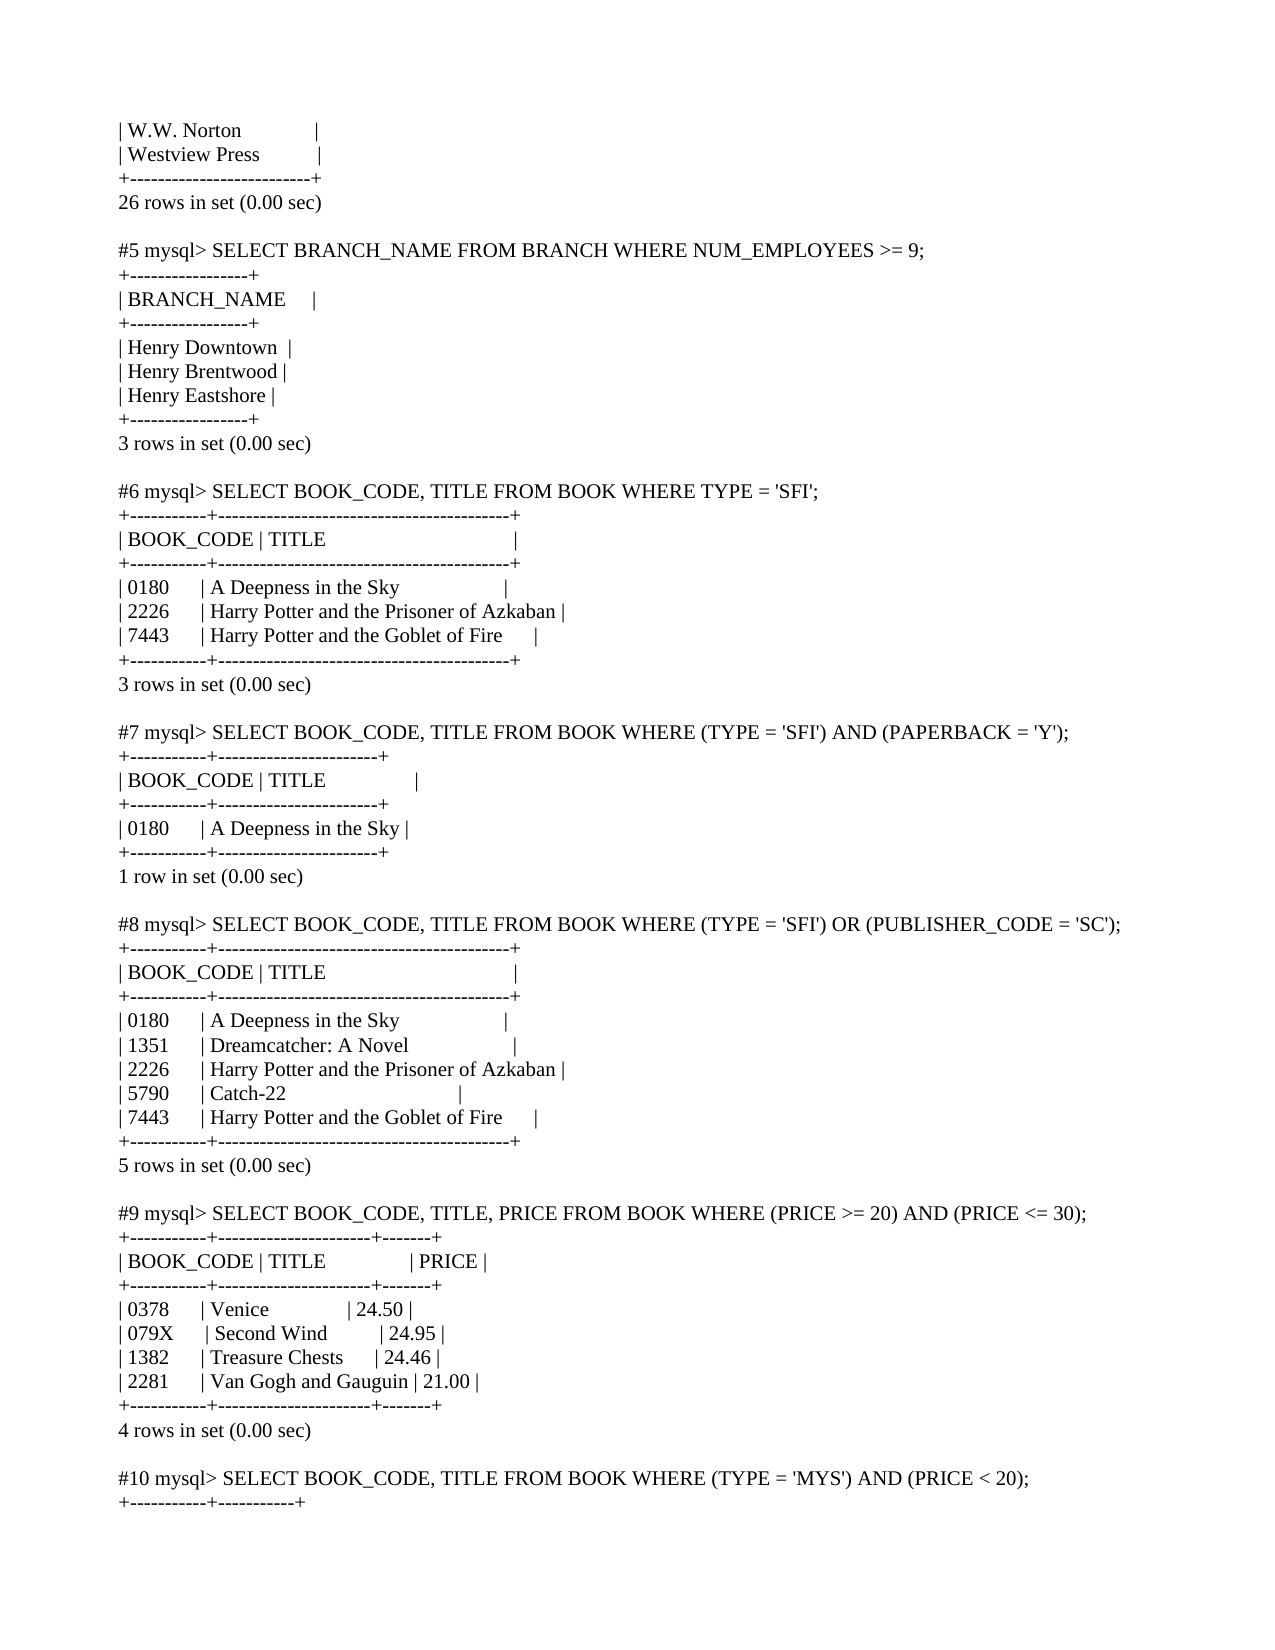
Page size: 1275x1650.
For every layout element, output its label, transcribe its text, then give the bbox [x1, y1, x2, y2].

text 5 rows in set (0.00 sec) [118, 1153, 1157, 1177]
text | BOOK_CODE | TITLE | [118, 527, 1157, 551]
text #8 mysql> SELECT BOOK_CODE, TITLE FROM BOOK WHERE (TYPE = 'SFI') OR (PUBLISHER_CODE = 'SC'); [118, 912, 1157, 936]
text +-----------+-----------------------+ [118, 792, 1157, 816]
text | BOOK_CODE | TITLE | [118, 960, 1157, 984]
text +-----------------+ [118, 407, 1157, 431]
text +-----------+-----------+ [118, 1490, 1157, 1514]
text | 1382 | Treasure Chests | 24.46 | [118, 1345, 1157, 1369]
text #9 mysql> SELECT BOOK_CODE, TITLE, PRICE FROM BOOK WHERE (PRICE >= 20) AND (PRICE <= 30); [118, 1201, 1157, 1225]
text 26 rows in set (0.00 sec) [118, 190, 1157, 214]
text | 5790 | Catch-22 | [118, 1081, 1157, 1105]
text | Westview Press | [118, 142, 1157, 166]
text | 0180 | A Deepness in the Sky | [118, 1008, 1157, 1032]
text 3 rows in set (0.00 sec) [118, 431, 1157, 455]
text 4 rows in set (0.00 sec) [118, 1417, 1157, 1442]
text | BOOK_CODE | TITLE | [118, 768, 1157, 792]
text +-----------+-----------------------+ [118, 840, 1157, 864]
text | 1351 | Dreamcatcher: A Novel | [118, 1032, 1157, 1057]
text 3 rows in set (0.00 sec) [118, 672, 1157, 696]
text 1 row in set (0.00 sec) [118, 864, 1157, 888]
text | 2281 | Van Gogh and Gauguin | 21.00 | [118, 1369, 1157, 1393]
text +-----------+----------------------+-------+ [118, 1225, 1157, 1249]
text +-----------+------------------------------------------+ [118, 936, 1157, 960]
text +-----------------+ [118, 311, 1157, 335]
text | BRANCH_NAME | [118, 287, 1157, 311]
text +-----------+-----------------------+ [118, 744, 1157, 768]
text | Henry Eastshore | [118, 383, 1157, 407]
text | 0180 | A Deepness in the Sky | [118, 816, 1157, 840]
text | 0378 | Venice | 24.50 | [118, 1297, 1157, 1321]
text #6 mysql> SELECT BOOK_CODE, TITLE FROM BOOK WHERE TYPE = 'SFI'; [118, 479, 1157, 503]
text | BOOK_CODE | TITLE | PRICE | [118, 1249, 1157, 1273]
text +-----------+------------------------------------------+ [118, 647, 1157, 672]
text | 0180 | A Deepness in the Sky | [118, 575, 1157, 599]
text #10 mysql> SELECT BOOK_CODE, TITLE FROM BOOK WHERE (TYPE = 'MYS') AND (PRICE < 20); [118, 1466, 1157, 1490]
text +--------------------------+ [118, 166, 1157, 190]
text | 7443 | Harry Potter and the Goblet of Fire | [118, 1105, 1157, 1129]
text #7 mysql> SELECT BOOK_CODE, TITLE FROM BOOK WHERE (TYPE = 'SFI') AND (PAPERBACK = 'Y'); [118, 720, 1157, 744]
text | 079X | Second Wind | 24.95 | [118, 1321, 1157, 1345]
text +-----------+----------------------+-------+ [118, 1273, 1157, 1297]
text +-----------+------------------------------------------+ [118, 984, 1157, 1008]
text | Henry Brentwood | [118, 359, 1157, 383]
text +-----------+------------------------------------------+ [118, 551, 1157, 575]
text | Henry Downtown | [118, 335, 1157, 359]
text #5 mysql> SELECT BRANCH_NAME FROM BRANCH WHERE NUM_EMPLOYEES >= 9; [118, 238, 1157, 262]
text | 2226 | Harry Potter and the Prisoner of Azkaban | [118, 1057, 1157, 1081]
text | 2226 | Harry Potter and the Prisoner of Azkaban | [118, 599, 1157, 623]
text +-----------+------------------------------------------+ [118, 1129, 1157, 1153]
text | W.W. Norton | [118, 118, 1157, 142]
text | 7443 | Harry Potter and the Goblet of Fire | [118, 623, 1157, 647]
text +-----------+------------------------------------------+ [118, 503, 1157, 527]
text +-----------+----------------------+-------+ [118, 1393, 1157, 1417]
text +-----------------+ [118, 262, 1157, 287]
